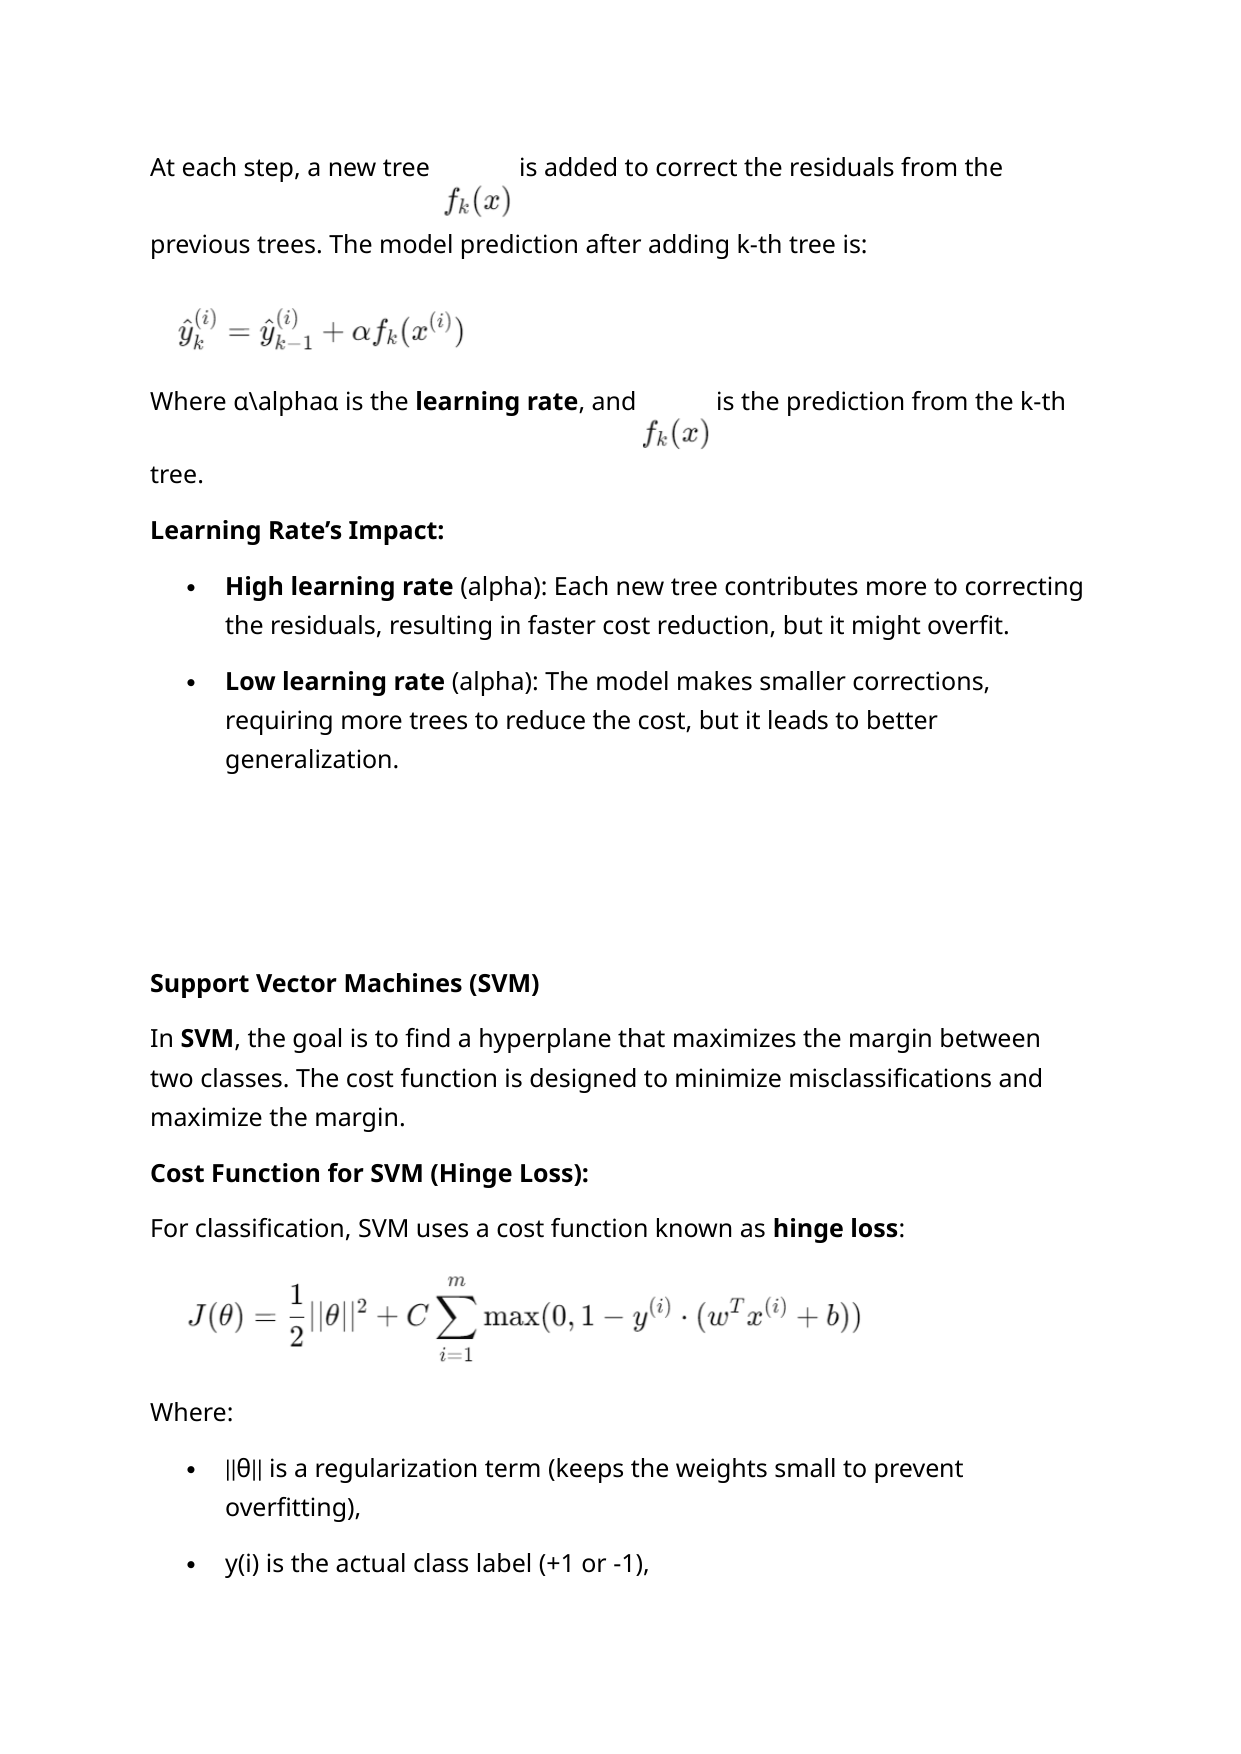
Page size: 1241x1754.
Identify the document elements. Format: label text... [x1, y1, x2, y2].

list High learning rate (alpha): Each new tree contributes more to correcting the residuals, resulting in faster cost reduction, but it might overfit. [187, 569, 1090, 642]
text Where: [150, 1395, 1090, 1429]
list y(i) is the actual class label (+1 or -1), [187, 1546, 1090, 1580]
text Support Vector Machines (SVM) [150, 965, 1090, 999]
text For classification, SVM uses a cost function known as hinge loss: [150, 1211, 1090, 1245]
text In SVM, the goal is to find a hyperplane that maximizes the margin between two classes. The cost function is designed to minimize misclassifications and maximize the margin. [150, 1021, 1090, 1133]
text Learning Rate’s Impact: [150, 513, 1090, 547]
text Cost Function for SVM (Hinge Loss): [150, 1155, 1090, 1189]
list Low learning rate (alpha): The model makes smaller corrections, requiring more trees to reduce the cost, but it leads to better generalization. [187, 664, 1090, 776]
text Where α\alphaα is the learning rate, and is the prediction from the k-th tree. [150, 383, 1090, 491]
text At each step, a new tree is added to correct the residuals from the previous trees. The model prediction after adding k-th tree is: [150, 150, 1090, 261]
list ∣∣θ∣∣ is a regularization term (keeps the weights small to prevent overfitting), [187, 1451, 1090, 1524]
